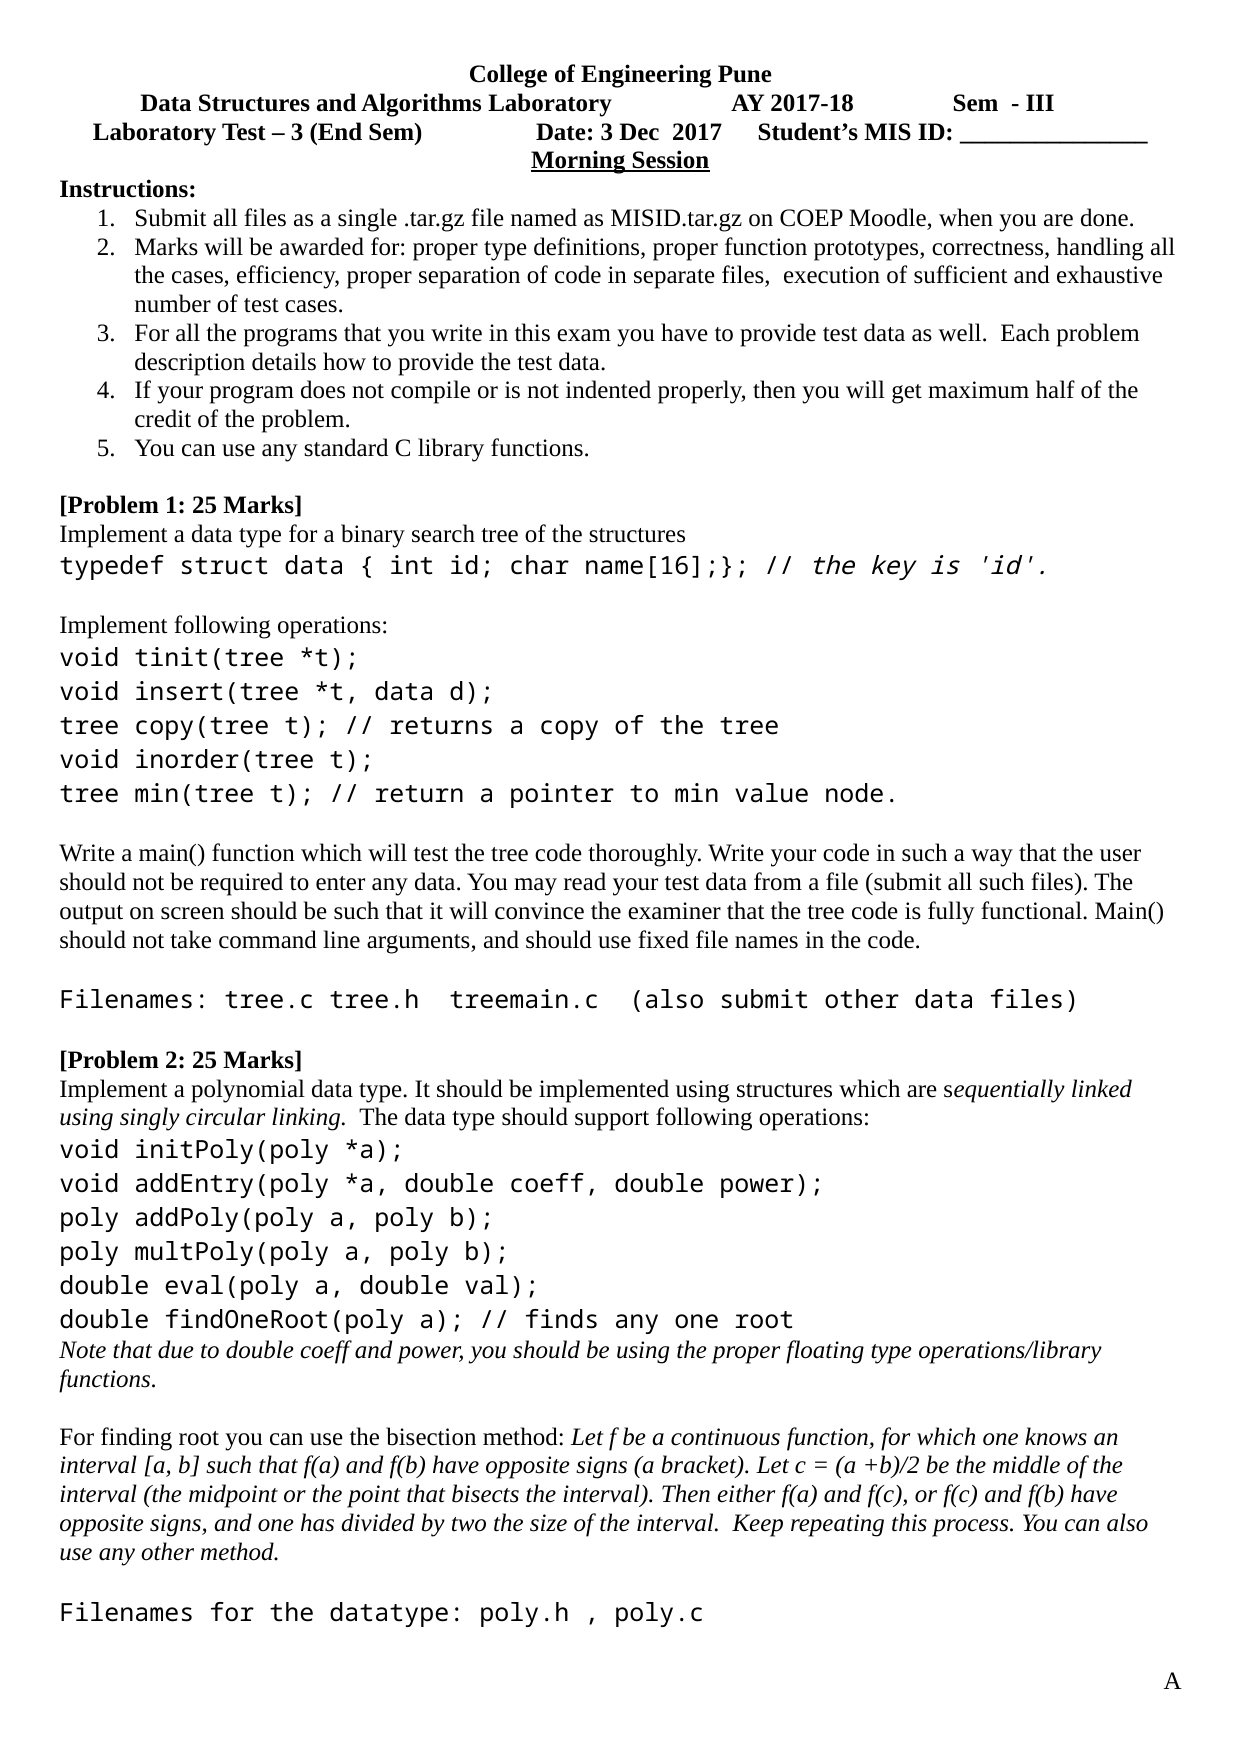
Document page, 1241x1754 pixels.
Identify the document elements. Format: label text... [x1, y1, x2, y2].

text Implement following operations: [59, 611, 1181, 639]
text void initPoly(poly *a); [59, 1131, 1181, 1165]
text Filenames for the datatype: poly.h , poly.c [59, 1594, 1181, 1628]
text College of Engineering Pune [59, 59, 1181, 88]
text void tinit(tree *t); [59, 639, 1181, 673]
text poly addPoly(poly a, poly b); [59, 1199, 1181, 1233]
text void insert(tree *t, data d); [59, 673, 1181, 707]
list Submit all files as a single .tar.gz file named as MISID.tar.gz on COEP Moodle, when you are done. [97, 203, 1181, 232]
list You can use any standard C library functions. [97, 433, 1181, 462]
text Note that due to double coeff and power, you should be using the proper floating type operations/library functions. [59, 1336, 1181, 1393]
text tree min(tree t); // return a pointer to min value node. [59, 776, 1181, 810]
text Implement a data type for a binary search tree of the structures [59, 519, 1181, 548]
text Morning Session [59, 145, 1181, 174]
text Filenames: tree.c tree.h treemain.c (also submit other data files) [59, 982, 1181, 1016]
text For finding root you can use the bisection method: Let f be a continuous function, for which one knows an interval [a, b] such that f(a) and f(b) have opposite signs (a bracket). Let c = (a +b)/2 be the middle of the interval (the midpoint or the point that bisects the interval). Then either f(a) and f(c), or f(c) and f(b) have opposite signs, and one has divided by two the size of the interval. Keep repeating this process. You can also use any other method. [59, 1422, 1181, 1566]
text Write a main() function which will test the tree code thoroughly. Write your code in such a way that the user should not be required to enter any data. You may read your test data from a file (submit all such files). The output on screen should be such that it will convince the examiner that the tree code is fully functional. Main() should not take command line arguments, and should use fixed file names in the code. [59, 838, 1181, 953]
text tree copy(tree t); // returns a copy of the tree [59, 707, 1181, 742]
text void addEntry(poly *a, double coeff, double power); [59, 1165, 1181, 1199]
list For all the programs that you write in this exam you have to provide test data as well. Each problem description details how to provide the test data. [97, 318, 1181, 375]
text typedef struct data { int id; char name[16];}; // the key is 'id'. [59, 548, 1181, 582]
text Instructions: [59, 174, 1181, 203]
text Data Structures and Algorithms Laboratory AY 2017-18 Sem - III [59, 88, 1181, 117]
text Laboratory Test – 3 (End Sem) Date: 3 Dec 2017 Student’s MIS ID: _______________ [59, 117, 1181, 145]
text double findOneRoot(poly a); // finds any one root [59, 1302, 1181, 1336]
text [Problem 1: 25 Marks] [59, 490, 1181, 519]
text Implement a polynomial data type. It should be implemented using structures which are sequentially linked using singly circular linking. The data type should support following operations: [59, 1074, 1181, 1131]
text double eval(poly a, double val); [59, 1267, 1181, 1302]
list If your program does not compile or is not indented properly, then you will get maximum half of the credit of the problem. [97, 375, 1181, 433]
text [Problem 2: 25 Marks] [59, 1045, 1181, 1074]
text void inorder(tree t); [59, 742, 1181, 776]
list Marks will be awarded for: proper type definitions, proper function prototypes, correctness, handling all the cases, efficiency, proper separation of code in separate files, execution of sufficient and exhaustive number of test cases. [97, 232, 1181, 318]
text poly multPoly(poly a, poly b); [59, 1233, 1181, 1267]
